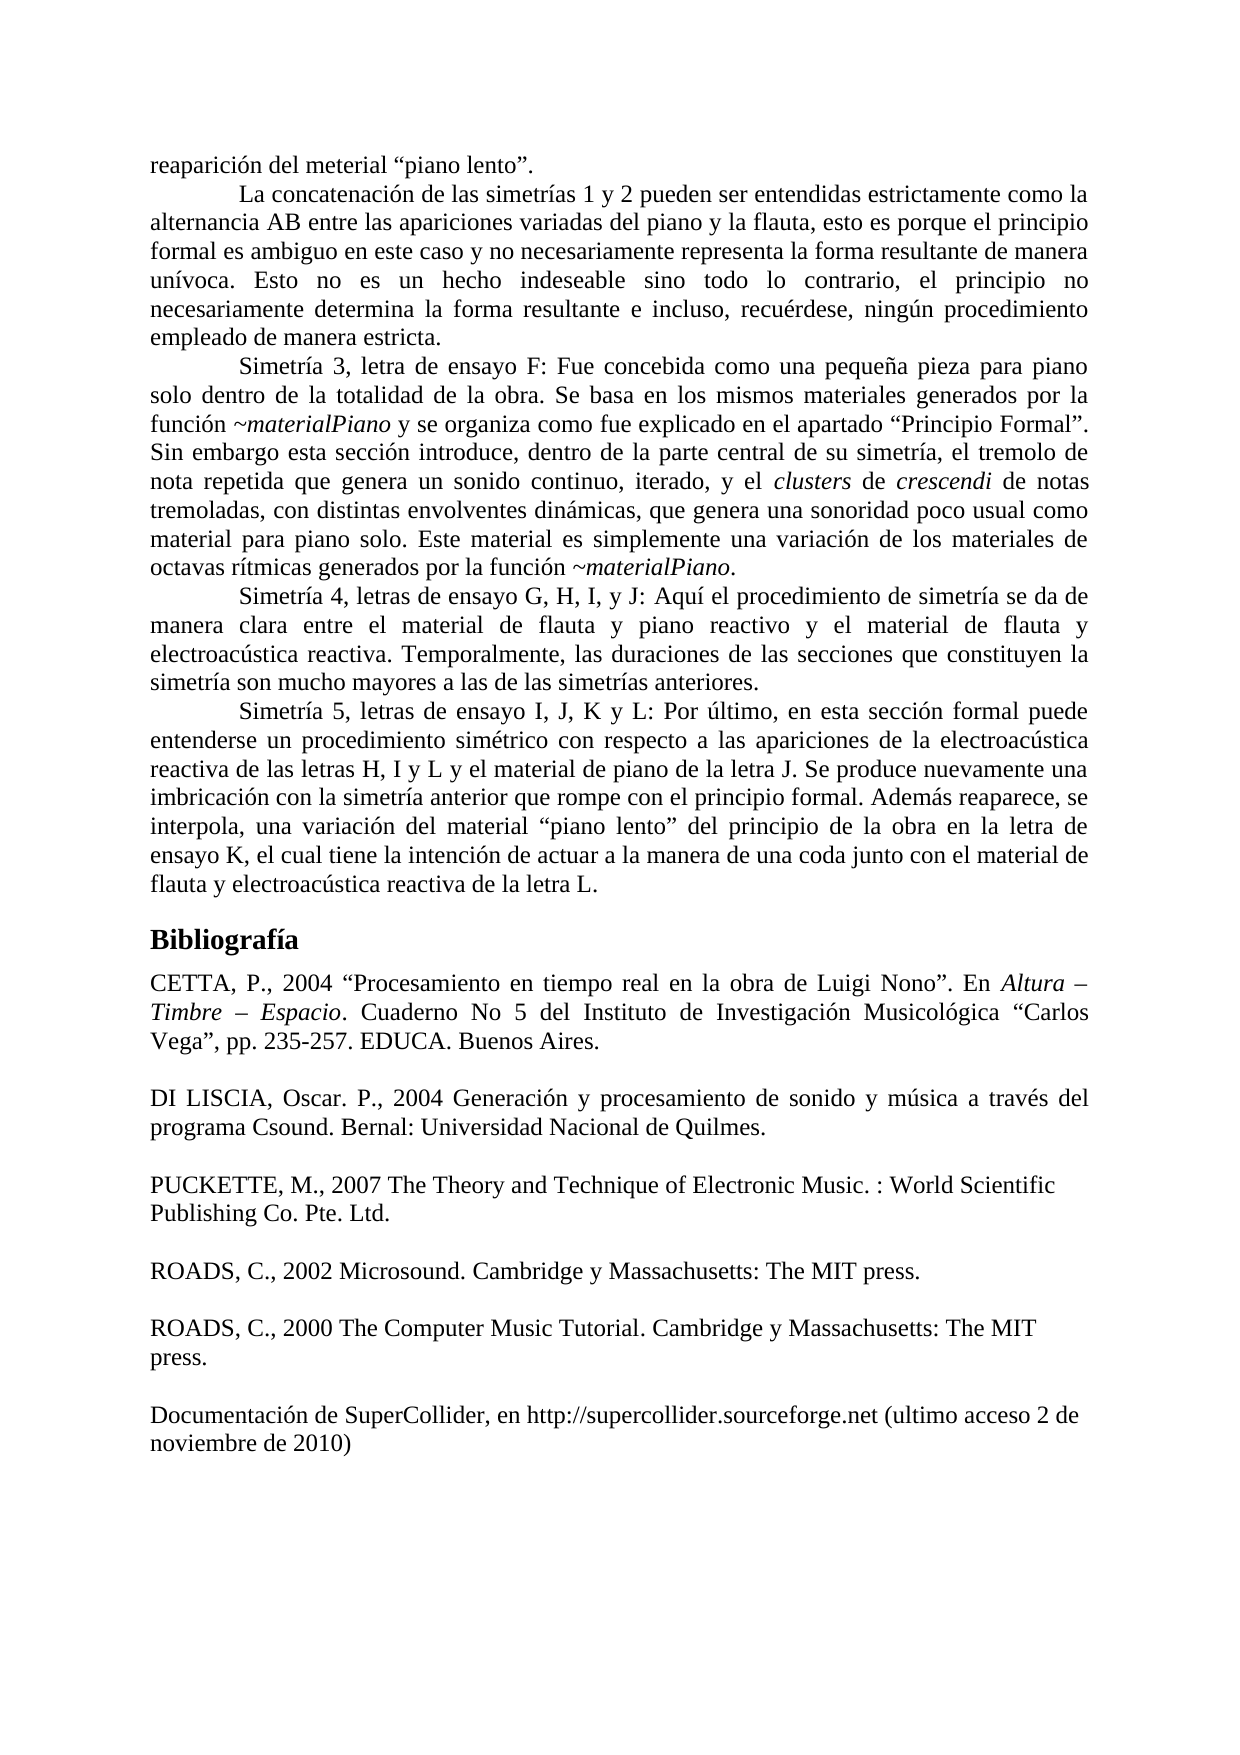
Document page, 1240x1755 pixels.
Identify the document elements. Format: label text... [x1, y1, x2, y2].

text La concatenación de las simetrías 1 y 2 pueden ser entendidas estrictamente como la alternancia AB entre las apariciones variadas del piano y la flauta, esto es porque el principio formal es ambiguo en este caso y no necesariamente representa la forma resultante de manera unívoca. Esto no es un hecho indeseable sino todo lo contrario, el principio no necesariamente determina la forma resultante e incluso, recuérdese, ningún procedimiento empleado de manera estricta. [150, 179, 1089, 351]
text Simetría 5, letras de ensayo I, J, K y L: Por último, en esta sección formal puede entenderse un procedimiento simétrico con respecto a las apariciones de la electroacústica reactiva de las letras H, I y L y el material de piano de la letra J. Se produce nuevamente una imbricación con la simetría anterior que rompe con el principio formal. Además reaparece, se interpola, una variación del material “piano lento” del principio de la obra en la letra de ensayo K, el cual tiene la intención de actuar a la manera de una coda junto con el material de flauta y electroacústica reactiva de la letra L. [150, 696, 1089, 897]
subtitle Bibliografía [150, 922, 1089, 956]
text Simetría 3, letra de ensayo F: Fue concebida como una pequeña pieza para piano solo dentro de la totalidad de la obra. Se basa en los mismos materiales generados por la función ~materialPiano y se organiza como fue explicado en el apartado “Principio Formal”. Sin embargo esta sección introduce, dentro de la parte central de su simetría, el tremolo de nota repetida que genera un sonido continuo, iterado, y el clusters de crescendi de notas tremoladas, con distintas envolventes dinámicas, que genera una sonoridad poco usual como material para piano solo. Este material es simplemente una variación de los materiales de octavas rítmicas generados por la función ~materialPiano. [150, 351, 1089, 581]
text Simetría 4, letras de ensayo G, H, I, y J: Aquí el procedimiento de simetría se da de manera clara entre el material de flauta y piano reactivo y el material de flauta y electroacústica reactiva. Temporalmente, las duraciones de las secciones que constituyen la simetría son mucho mayores a las de las simetrías anteriores. [150, 581, 1089, 696]
text DI LISCIA, Oscar. P., 2004 Generación y procesamiento de sonido y música a través del programa Csound. Bernal: Universidad Nacional de Quilmes. [150, 1083, 1089, 1141]
text ROADS, C., 2000 The Computer Music Tutorial. Cambridge y Massachusetts: The MIT press. [150, 1313, 1089, 1371]
text CETTA, P., 2004 “Procesamiento en tiempo real en la obra de Luigi Nono”. En Altura – Timbre – Espacio. Cuaderno No 5 del Instituto de Investigación Musicológica “Carlos Vega”, pp. 235-257. EDUCA. Buenos Aires. [150, 968, 1089, 1055]
text ROADS, C., 2002 Microsound. Cambridge y Massachusetts: The MIT press. [150, 1256, 1089, 1285]
text PUCKETTE, M., 2007 The Theory and Technique of Electronic Music. : World Scientific Publishing Co. Pte. Ltd. [150, 1170, 1089, 1227]
text reaparición del meterial “piano lento”. [150, 150, 1089, 179]
text Documentación de SuperCollider, en http://supercollider.sourceforge.net (ultimo acceso 2 de noviembre de 2010) [150, 1400, 1089, 1457]
